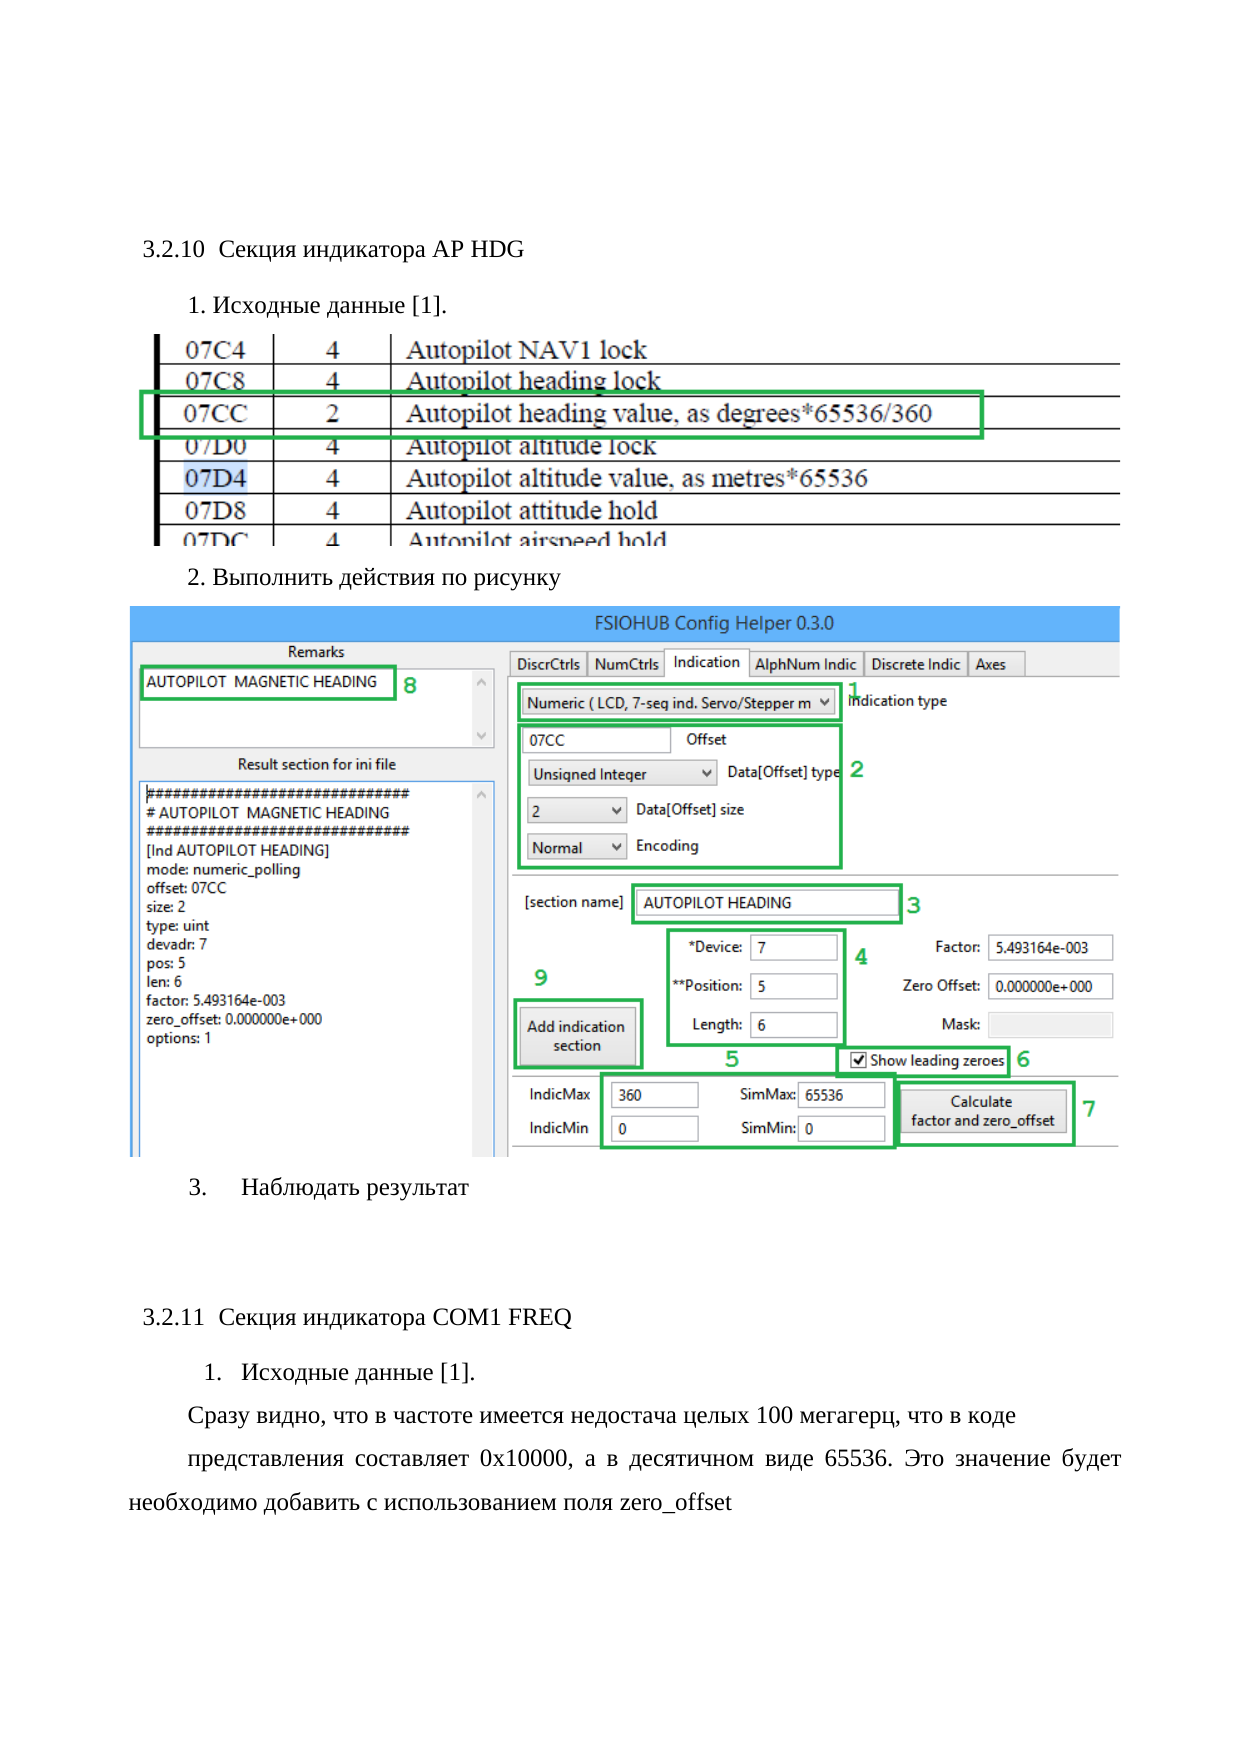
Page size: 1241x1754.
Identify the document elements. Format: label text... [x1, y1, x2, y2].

subtitle Секция индикатора AP HDG [142, 234, 1122, 263]
text Сразу видно, что в частоте имеется недостача целых 100 мегагерц, что в коде [128, 1400, 1122, 1429]
text 1. Исходные данные [1]. [128, 290, 1122, 319]
picture [129, 334, 1121, 546]
list Исходные данные [1]. [203, 1357, 1122, 1386]
subtitle Секция индикатора COM1 FREQ [142, 1302, 1122, 1330]
list Наблюдать результат [128, 1172, 1122, 1201]
text 2. Выполнить действия по рисунку [128, 562, 1122, 590]
text представления составляет 0x10000, а в десятичном виде 65536. Это значение будет необходимо добавить с использованием поля zero_offset [128, 1443, 1122, 1515]
picture [129, 606, 1121, 1157]
